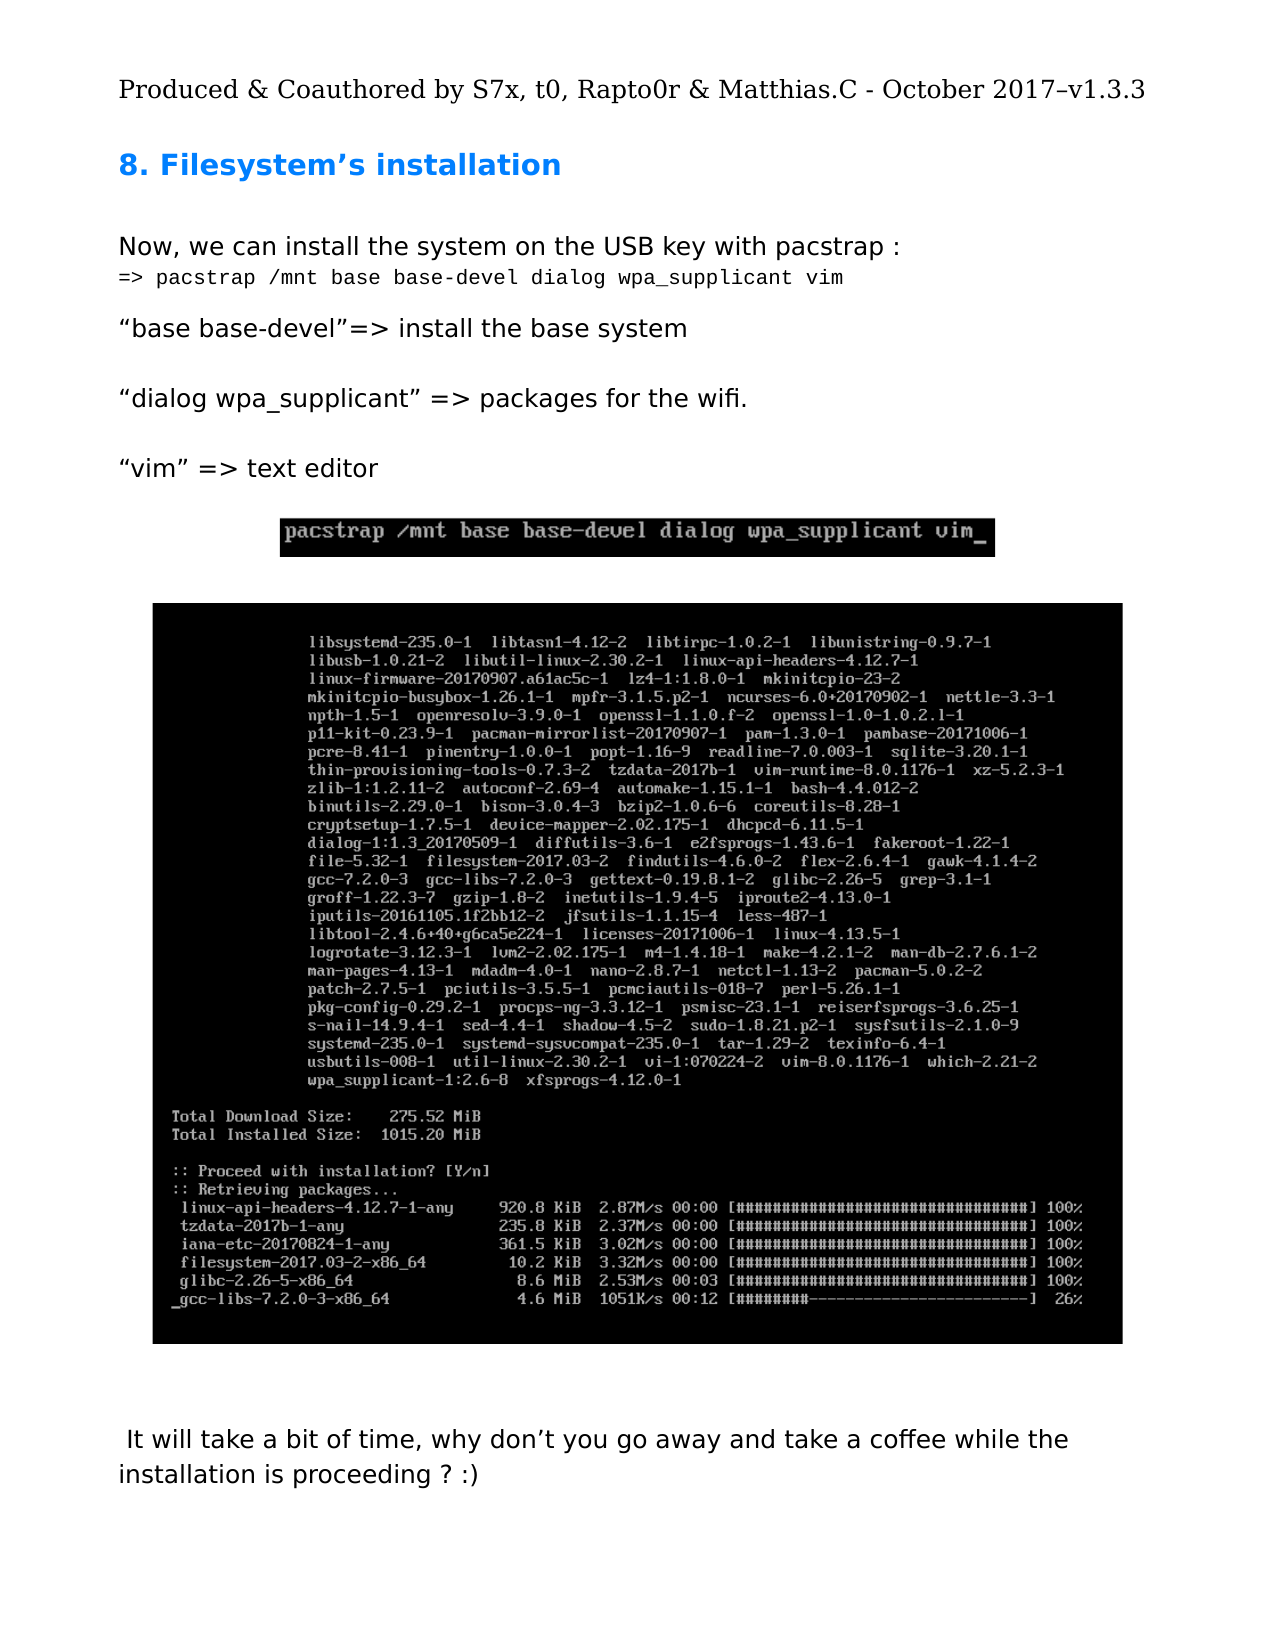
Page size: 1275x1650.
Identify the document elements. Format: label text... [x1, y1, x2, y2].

text It will take a bit of time, why don’t you go away and take a coffee while the installation is proceeding ? :) [118, 1426, 1157, 1490]
text => pacstrap /mnt base base-devel dialog wpa_supplicant vim [118, 267, 1157, 290]
text “vim” => text editor [118, 454, 1157, 483]
subtitle 8. Filesystem’s installation [118, 148, 1157, 182]
text “base base-devel”=> install the base system [118, 314, 1157, 343]
picture [279, 517, 996, 557]
text Now, we can install the system on the USB key with pacstrap : [118, 232, 1157, 261]
picture [152, 603, 1123, 1344]
text “dialog wpa_supplicant” => packages for the wifi. [118, 384, 1157, 413]
